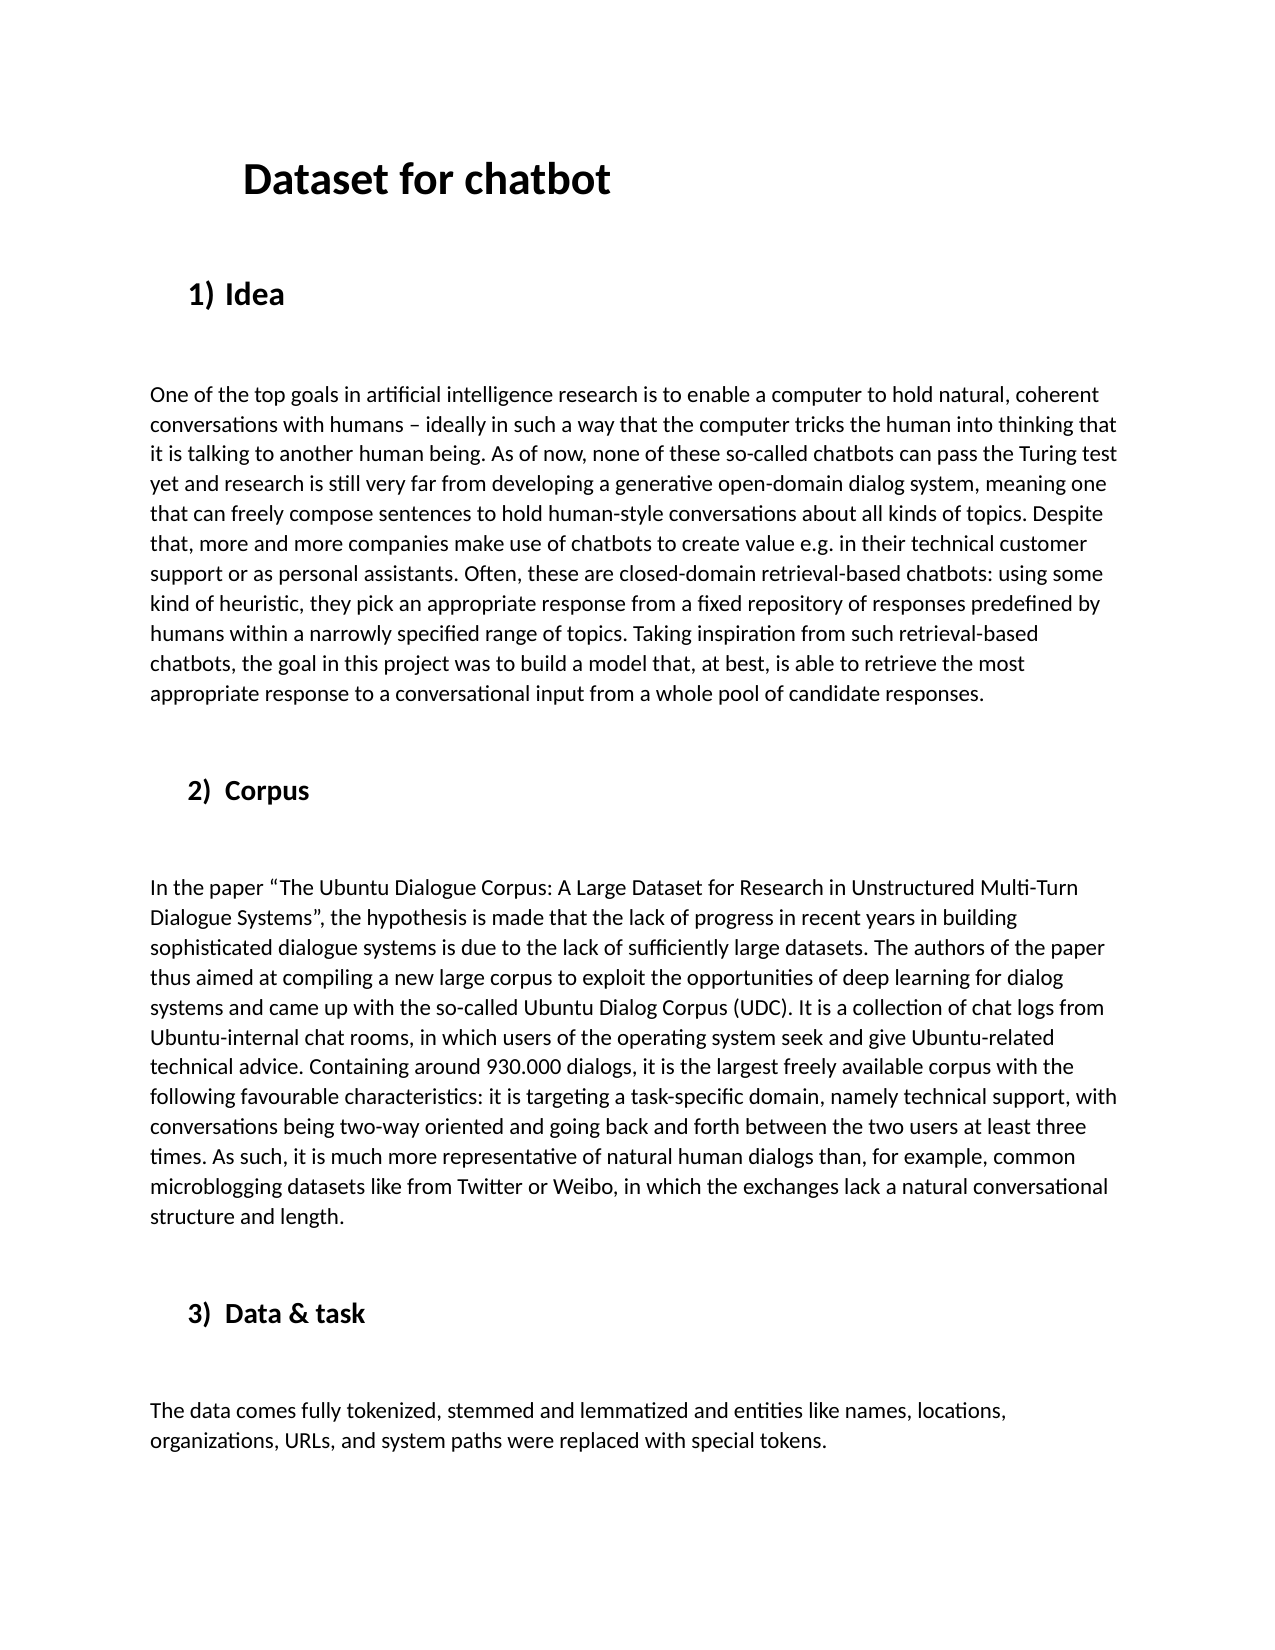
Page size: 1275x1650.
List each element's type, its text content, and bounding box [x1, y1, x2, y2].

list Idea [187, 273, 1125, 314]
list Corpus [187, 772, 1125, 807]
text The data comes fully tokenized, stemmed and lemmatized and entities like names, locations, organizations, URLs, and system paths were replaced with special tokens. [150, 1396, 1125, 1454]
list Data & task [187, 1295, 1125, 1331]
text One of the top goals in artificial intelligence research is to enable a computer to hold natural, coherent conversations with humans – ideally in such a way that the computer tricks the human into thinking that it is talking to another human being. As of now, none of these so-called chatbots can pass the Turing test yet and research is still very far from developing a generative open-domain dialog system, meaning one that can freely compose sentences to hold human-style conversations about all kinds of topics. Despite that, more and more companies make use of chatbots to create value e.g. in their technical customer support or as personal assistants. Often, these are closed-domain retrieval-based chatbots: using some kind of heuristic, they pick an appropriate response from a fixed repository of responses predefined by humans within a narrowly specified range of topics. Taking inspiration from such retrieval-based chatbots, the goal in this project was to build a model that, at best, is able to retrieve the most appropriate response to a conversational input from a whole pool of candidate responses. [150, 380, 1125, 707]
text Dataset for chatbot [150, 150, 1125, 206]
text In the paper “The Ubuntu Dialogue Corpus: A Large Dataset for Research in Unstructured Multi-Turn Dialogue Systems”, the hypothesis is made that the lack of progress in recent years in building sophisticated dialogue systems is due to the lack of sufficiently large datasets. The authors of the paper thus aimed at compiling a new large corpus to exploit the opportunities of deep learning for dialog systems and came up with the so-called Ubuntu Dialog Corpus (UDC). It is a collection of chat logs from Ubuntu-internal chat rooms, in which users of the operating system seek and give Ubuntu-related technical advice. Containing around 930.000 dialogs, it is the largest freely available corpus with the following favourable characteristics: it is targeting a task-specific domain, namely technical support, with conversations being two-way oriented and going back and forth between the two users at least three times. As such, it is much more representative of natural human dialogs than, for example, common microblogging datasets like from Twitter or Weibo, in which the exchanges lack a natural conversational structure and length. [150, 873, 1125, 1230]
